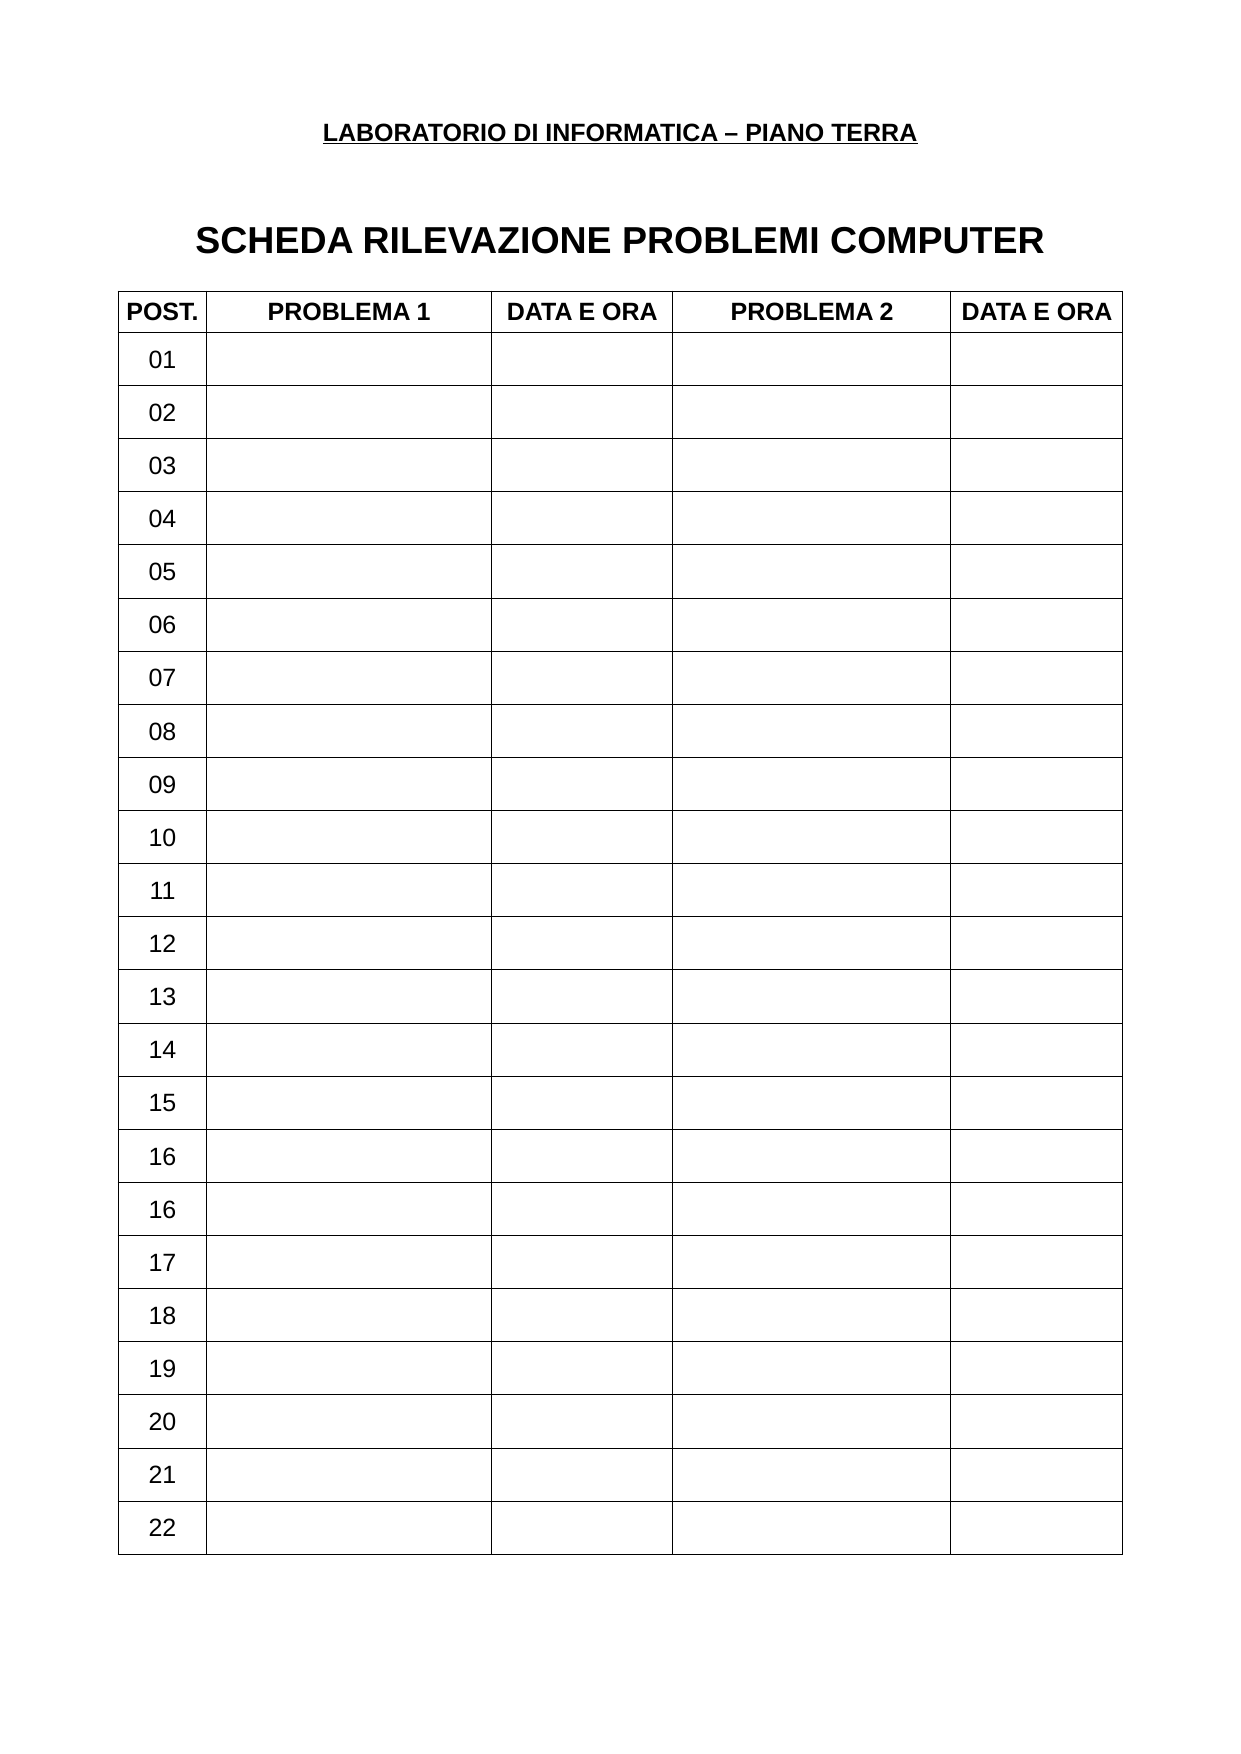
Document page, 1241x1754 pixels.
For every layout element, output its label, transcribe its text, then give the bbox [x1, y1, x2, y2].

table_cell [673, 1024, 950, 1076]
table_cell [207, 758, 491, 810]
table_cell 17 [119, 1236, 206, 1288]
table_cell [492, 1183, 672, 1235]
table_cell [492, 1236, 672, 1288]
table_cell [207, 1024, 491, 1076]
table_cell [673, 1449, 950, 1501]
table_cell 21 [119, 1449, 206, 1501]
table_cell 16 [119, 1183, 206, 1235]
table_cell 06 [119, 599, 206, 651]
table_cell [673, 652, 950, 704]
table_cell [492, 492, 672, 544]
table_cell [492, 705, 672, 757]
table_cell [951, 1077, 1122, 1129]
table_cell [951, 864, 1122, 916]
table_cell [492, 1449, 672, 1501]
table_cell [673, 917, 950, 969]
table_cell [207, 599, 491, 651]
table_cell [951, 545, 1122, 597]
table_cell 03 [119, 439, 206, 491]
table_cell [207, 1077, 491, 1129]
table_cell [951, 1449, 1122, 1501]
table_cell 04 [119, 492, 206, 544]
table_cell [673, 333, 950, 385]
table_cell [951, 386, 1122, 438]
table_cell [951, 1236, 1122, 1288]
table_cell [492, 1342, 672, 1394]
table_cell [673, 1395, 950, 1447]
table_cell 02 [119, 386, 206, 438]
table_cell [492, 386, 672, 438]
text SCHEDA RILEVAZIONE PROBLEMI COMPUTER [118, 219, 1122, 262]
table_cell [951, 492, 1122, 544]
table_cell [673, 1342, 950, 1394]
table_cell [673, 1183, 950, 1235]
table_cell [951, 1395, 1122, 1447]
table_cell [492, 1395, 672, 1447]
table_cell [492, 439, 672, 491]
table_cell [207, 1502, 491, 1554]
table_cell [492, 652, 672, 704]
table_cell 18 [119, 1289, 206, 1341]
table_cell 22 [119, 1502, 206, 1554]
table_cell [207, 864, 491, 916]
table_cell [951, 1342, 1122, 1394]
table_cell [207, 1130, 491, 1182]
table_cell 19 [119, 1342, 206, 1394]
table_cell [673, 492, 950, 544]
table_header PROBLEMA 1 [207, 292, 491, 332]
table_cell [951, 1289, 1122, 1341]
table_cell 12 [119, 917, 206, 969]
table_cell [673, 599, 950, 651]
table_cell [951, 970, 1122, 1022]
table_cell [951, 1183, 1122, 1235]
table_cell 16 [119, 1130, 206, 1182]
table_cell [207, 545, 491, 597]
table_cell [951, 917, 1122, 969]
table_header DATA E ORA [951, 292, 1122, 332]
table_cell 05 [119, 545, 206, 597]
table_cell [207, 917, 491, 969]
table_cell [492, 1289, 672, 1341]
table_cell [492, 970, 672, 1022]
table_cell 07 [119, 652, 206, 704]
table_cell [207, 1342, 491, 1394]
table_cell [673, 864, 950, 916]
table_cell 08 [119, 705, 206, 757]
table_cell [492, 599, 672, 651]
table_cell [492, 864, 672, 916]
table_cell [207, 333, 491, 385]
table_cell 11 [119, 864, 206, 916]
table_cell [673, 439, 950, 491]
table_cell [673, 758, 950, 810]
table_cell [951, 811, 1122, 863]
table_header DATA E ORA [492, 292, 672, 332]
table_cell [673, 1502, 950, 1554]
table_cell [951, 705, 1122, 757]
table_cell [673, 545, 950, 597]
table_cell [951, 599, 1122, 651]
table_cell [673, 1236, 950, 1288]
table_cell [951, 1130, 1122, 1182]
table_cell [207, 811, 491, 863]
table_cell [673, 705, 950, 757]
table_cell [492, 758, 672, 810]
table_cell [673, 386, 950, 438]
table_cell [207, 970, 491, 1022]
table_cell [673, 1077, 950, 1129]
table_cell [207, 1289, 491, 1341]
table_cell [492, 1077, 672, 1129]
table_cell 20 [119, 1395, 206, 1447]
text LABORATORIO DI INFORMATICA – PIANO TERRA [118, 118, 1122, 147]
table_cell [207, 652, 491, 704]
table_cell [951, 439, 1122, 491]
table_cell [673, 811, 950, 863]
table_cell [673, 1289, 950, 1341]
table_cell [951, 1024, 1122, 1076]
table_cell [673, 970, 950, 1022]
table_cell 14 [119, 1024, 206, 1076]
table_cell [492, 917, 672, 969]
table_cell 15 [119, 1077, 206, 1129]
table_cell [207, 1395, 491, 1447]
table_header POST. [119, 292, 206, 332]
table_cell [951, 1502, 1122, 1554]
table_cell [951, 758, 1122, 810]
table_cell [207, 1236, 491, 1288]
table_cell 01 [119, 333, 206, 385]
table_cell [492, 811, 672, 863]
table_cell [492, 1024, 672, 1076]
table_cell [492, 545, 672, 597]
table_cell [207, 492, 491, 544]
table_cell [207, 1449, 491, 1501]
table_cell 13 [119, 970, 206, 1022]
table_cell [207, 705, 491, 757]
table_cell [207, 1183, 491, 1235]
table_cell [492, 1502, 672, 1554]
table_cell 09 [119, 758, 206, 810]
table_cell [673, 1130, 950, 1182]
table_cell [951, 333, 1122, 385]
table_cell 10 [119, 811, 206, 863]
table_cell [207, 386, 491, 438]
table_cell [492, 333, 672, 385]
table_cell [492, 1130, 672, 1182]
table_header PROBLEMA 2 [673, 292, 950, 332]
table_cell [951, 652, 1122, 704]
table_cell [207, 439, 491, 491]
